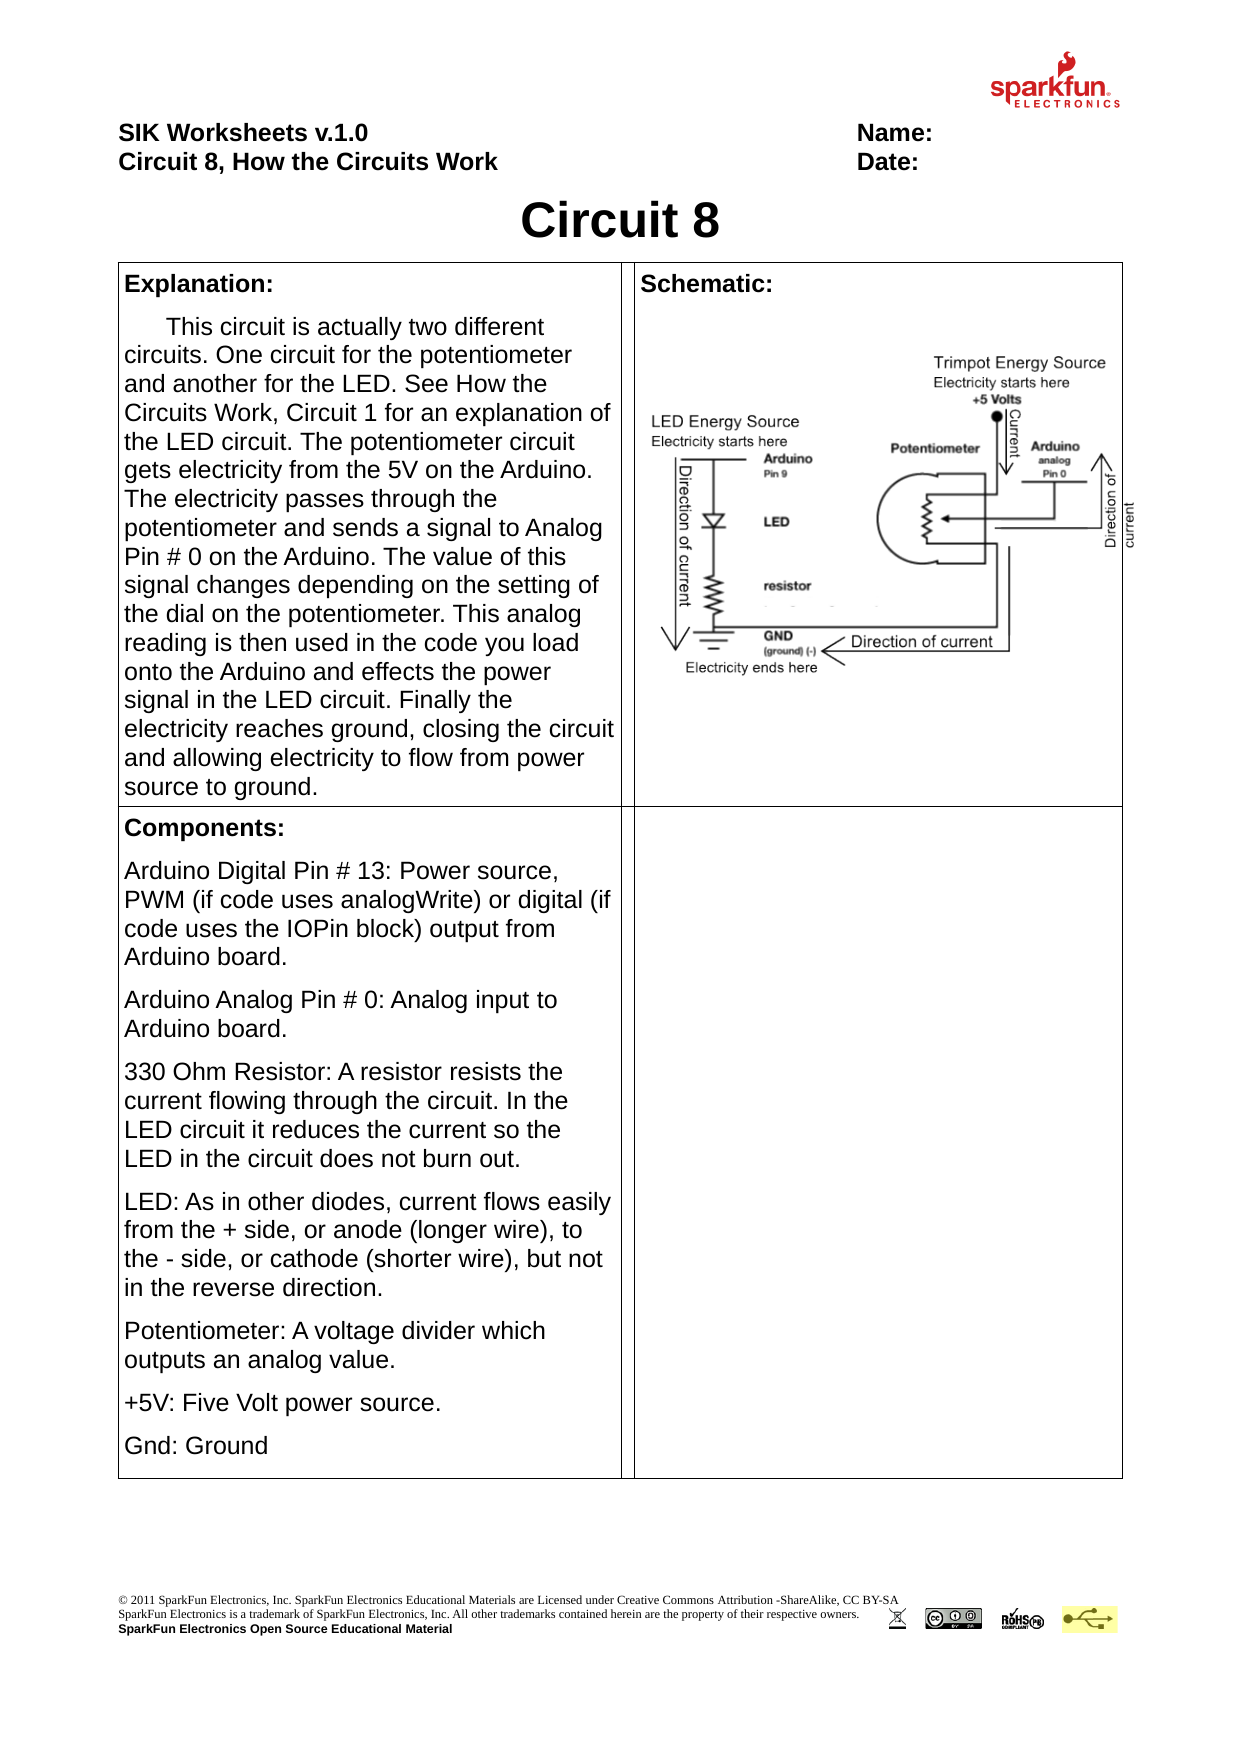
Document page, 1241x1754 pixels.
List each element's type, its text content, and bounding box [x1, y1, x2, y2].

table_cell Components: Arduino Digital Pin # 13: Power source, PWM (if code uses analogWrite) or digital (if code uses the IOPin block) output from Arduino board. Arduino Analog Pin # 0: Analog input to Arduino board. 330 Ohm Resistor: A resistor resists the current flowing through the circuit. In the LED circuit it reduces the current so the LED in the circuit does not burn out. LED: As in other diodes, current flows easily from the + side, or anode (longer wire), to the - side, or cathode (shorter wire), but not in the reverse direction. Potentiometer: A voltage divider which outputs an analog value. +5V: Five Volt power source. Gnd: Ground [119, 807, 621, 1478]
picture [640, 356, 1134, 689]
text Circuit 8, How the Circuits Work Date: [118, 147, 1122, 176]
picture [883, 1606, 1118, 1633]
table_header [622, 263, 634, 806]
table_header [635, 689, 1122, 806]
table_cell [635, 807, 1122, 1478]
table_header Schematic: [635, 263, 1122, 688]
text Circuit 8 [118, 190, 1122, 247]
table_header Explanation: This circuit is actually two different circuits. One circuit for the potentiometer and another for the LED. See How the Circuits Work, Circuit 1 for an explanation of the LED circuit. The potentiometer circuit gets electricity from the 5V on the Arduino. The electricity passes through the potentiometer and sends a signal to Analog Pin # 0 on the Arduino. The value of this signal changes depending on the setting of the dial on the potentiometer. This analog reading is then used in the code you load onto the Arduino and effects the power signal in the LED circuit. Finally the electricity reaches ground, closing the circuit and allowing electricity to flow from power source to ground. [119, 263, 621, 806]
text SIK Worksheets v.1.0 Name: [118, 118, 1122, 147]
picture [968, 35, 1141, 122]
table_cell [622, 807, 634, 1478]
